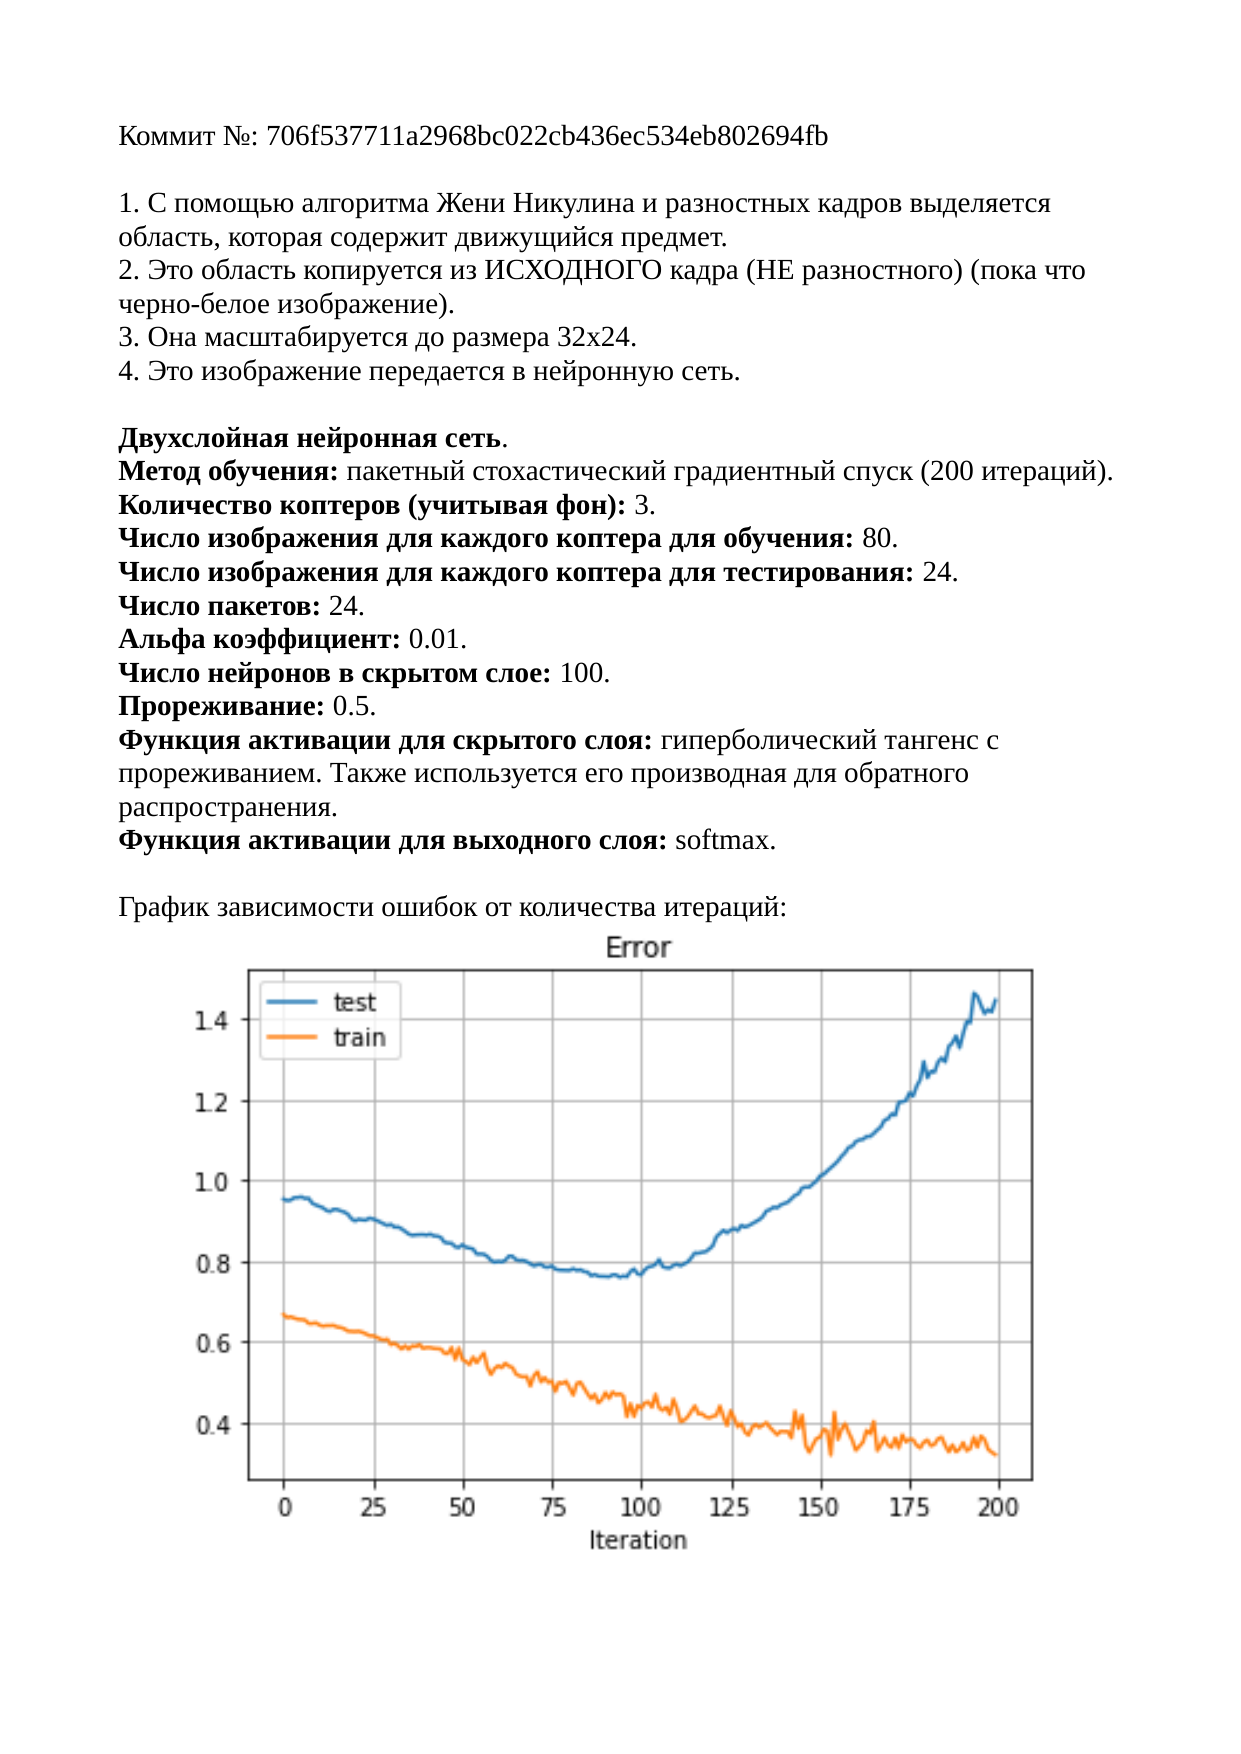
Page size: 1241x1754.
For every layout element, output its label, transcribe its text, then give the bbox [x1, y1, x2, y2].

text Коммит №: 706f537711a2968bc022cb436ec534eb802694fb [118, 118, 1122, 152]
text Метод обучения: пакетный стохастический градиентный спуск (200 итераций). [118, 453, 1122, 487]
text Число нейронов в скрытом слое: 100. [118, 655, 1122, 688]
text Двухслойная нейронная сеть. [118, 420, 1122, 453]
text 2. Это область копируется из ИСХОДНОГО кадра (НЕ разностного) (пока что черно-белое изображение). [118, 252, 1122, 319]
text Количество коптеров (учитывая фон): 3. [118, 487, 1122, 521]
text 1. С помощью алгоритма Жени Никулина и разностных кадров выделяется область, которая содержит движущийся предмет. [118, 185, 1122, 252]
text 4. Это изображение передается в нейронную сеть. [118, 353, 1122, 386]
text Функция активации для скрытого слоя: гиперболический тангенс с прореживанием. Также используется его производная для обратного распространения. [118, 722, 1122, 822]
text График зависимости ошибок от количества итераций: [118, 889, 1122, 923]
text Число пакетов: 24. [118, 588, 1122, 621]
text Функция активации для выходного слоя: softmax. [118, 822, 1122, 856]
text 3. Она масштабируется до размера 32х24. [118, 319, 1122, 353]
text Прореживание: 0.5. [118, 688, 1122, 722]
picture [178, 923, 1062, 1573]
text Число изображения для каждого коптера для тестирования: 24. [118, 554, 1122, 588]
text Число изображения для каждого коптера для обучения: 80. [118, 521, 1122, 554]
text Альфа коэффициент: 0.01. [118, 621, 1122, 655]
